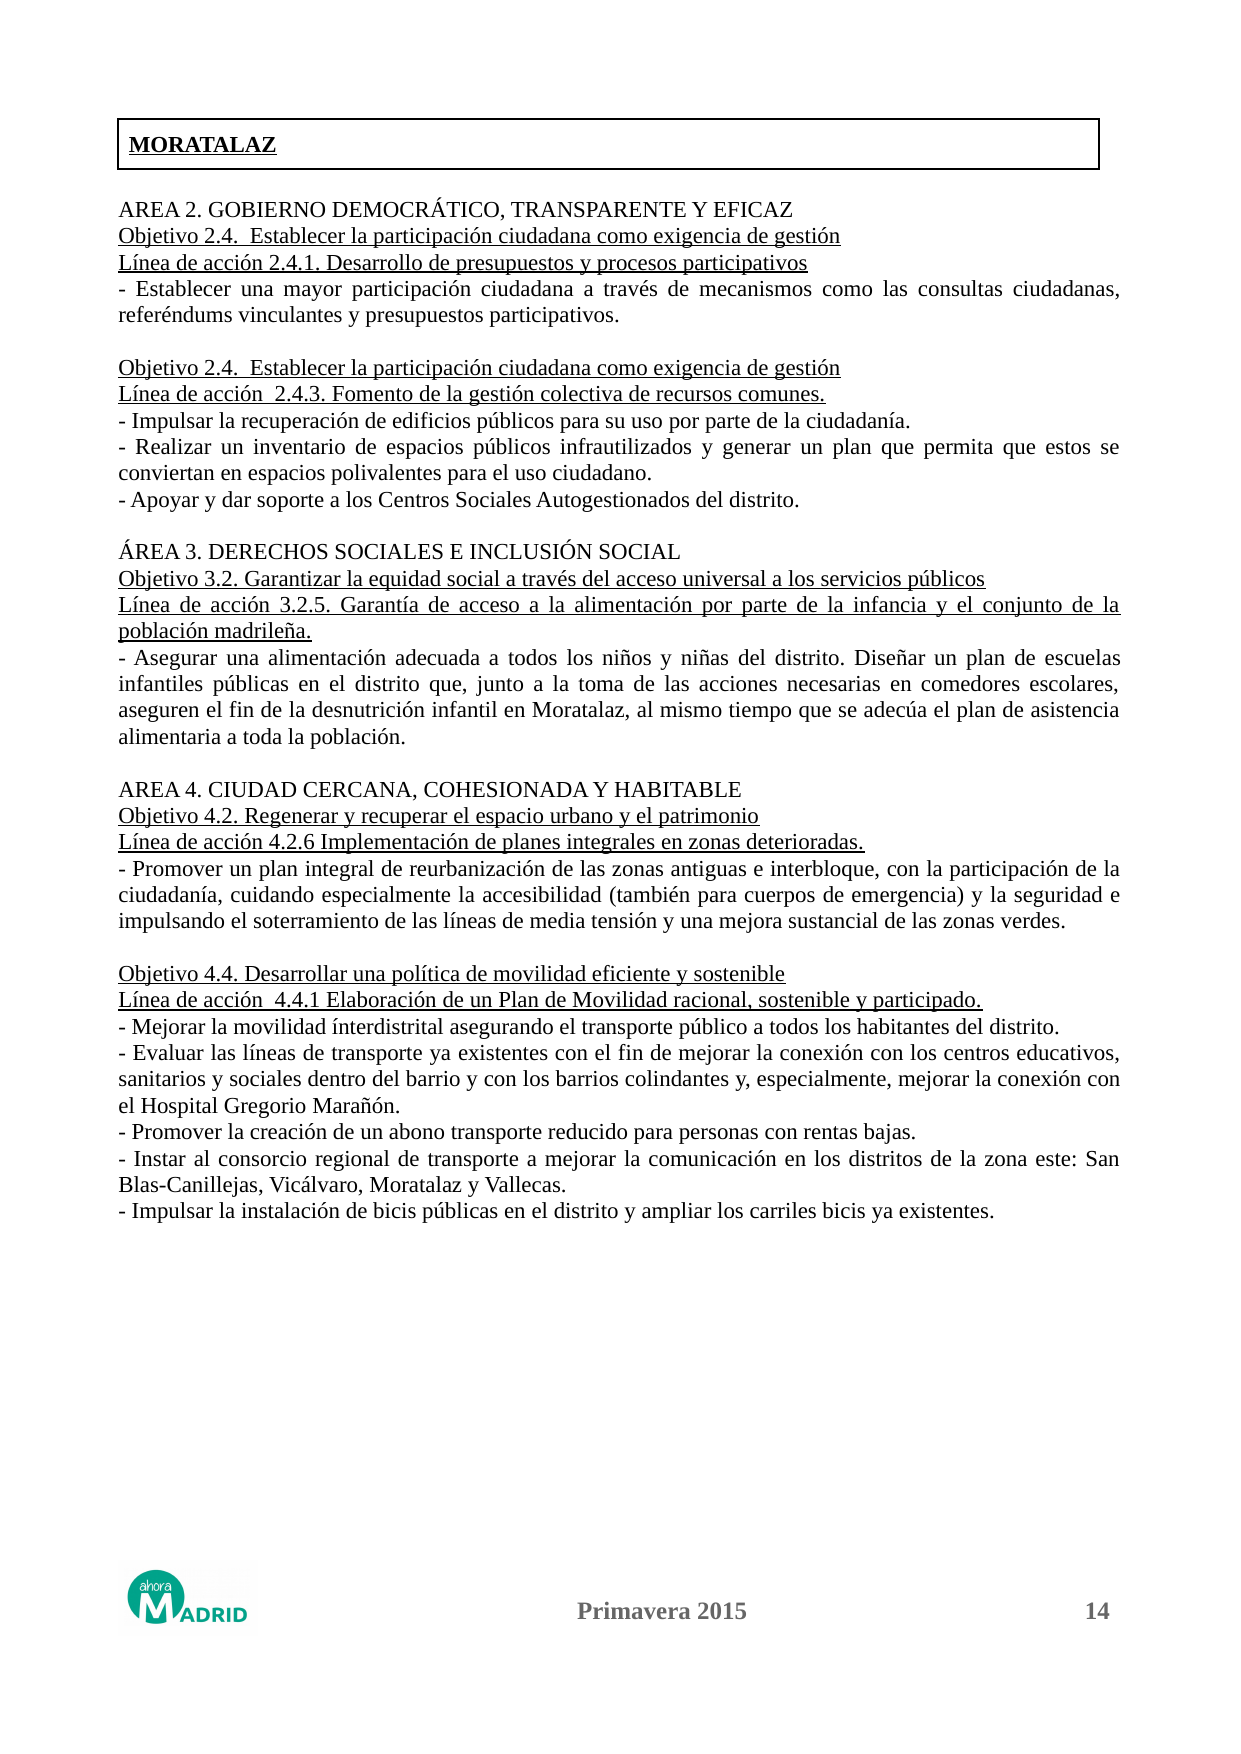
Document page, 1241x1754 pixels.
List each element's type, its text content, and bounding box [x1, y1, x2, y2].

text - Apoyar y dar soporte a los Centros Sociales Autogestionados del distrito. [801, 486, 1122, 512]
text - Realizar un inventario de espacios públicos infrautilizados y generar un plan que permita que estos se conviertan en espacios polivalentes para el uso ciudadano. [653, 459, 1122, 486]
text Objetivo 4.4. Desarrollar una política de movilidad eficiente y sostenible [786, 960, 1122, 986]
text - Evaluar las líneas de transporte ya existentes con el fin de mejorar la conexión con los centros educativos, sanitarios y sociales dentro del barrio y con los barrios colindantes y, especialmente, mejorar la conexión con el Hospital Gregorio Marañón. [401, 1092, 1122, 1118]
text ÁREA 3. DERECHOS SOCIALES E INCLUSIÓN SOCIAL [118, 538, 1122, 565]
text - Impulsar la recuperación de edificios públicos para su uso por parte de la ciudadanía. [912, 407, 1122, 433]
picture [118, 1560, 259, 1636]
text Objetivo 4.2. Regenerar y recuperar el espacio urbano y el patrimonio [760, 802, 1122, 828]
text AREA 4. CIUDAD CERCANA, COHESIONADA Y HABITABLE [742, 776, 1122, 802]
text Línea de acción 2.4.3. Fomento de la gestión colectiva de recursos comunes. [832, 380, 1122, 407]
text Objetivo 2.4. Establecer la participación ciudadana como exigencia de gestión [841, 354, 1122, 380]
text - Establecer una mayor participación ciudadana a través de mecanismos como las consultas ciudadanas, referéndums vinculantes y presupuestos participativos. [620, 301, 1122, 328]
text Objetivo 3.2. Garantizar la equidad social a través del acceso universal a los servicios públicos [986, 565, 1122, 591]
text Línea de acción 3.2.5. Garantía de acceso a la alimentación por parte de la infancia y el conjunto de la población madrileña. [118, 617, 1122, 644]
text - Impulsar la instalación de bicis públicas en el distrito y ampliar los carriles bicis ya existentes. [996, 1197, 1122, 1224]
text Línea de acción 4.2.6 Implementación de planes integrales en zonas deterioradas. [865, 828, 1122, 855]
table_header MORATALAZ [119, 120, 1098, 167]
text - Promover la creación de un abono transporte reducido para personas con rentas bajas. [917, 1118, 1122, 1144]
text - Instar al consorcio regional de transporte a mejorar la comunicación en los distritos de la zona este: San Blas-Canillejas, Vicálvaro, Moratalaz y Vallecas. [567, 1171, 1122, 1197]
text Objetivo 2.4. Establecer la participación ciudadana como exigencia de gestión [841, 222, 1122, 248]
text - Asegurar una alimentación adecuada a todos los niños y niñas del distrito. Diseñar un plan de escuelas infantiles públicas en el distrito que, junto a la toma de las acciones necesarias en comedores escolares, aseguren el fin de la desnutrición infantil en Moratalaz, al mismo tiempo que se adecúa el plan de asistencia alimentaria a toda la población. [406, 723, 1122, 749]
text Línea de acción 2.4.1. Desarrollo de presupuestos y procesos participativos [118, 248, 1122, 275]
text Línea de acción 4.4.1 Elaboración de un Plan de Movilidad racional, sostenible y participado. [982, 986, 1122, 1013]
text - Promover un plan integral de reurbanización de las zonas antiguas e interbloque, con la participación de la ciudadanía, cuidando especialmente la accesibilidad (también para cuerpos de emergencia) y la seguridad e impulsando el soterramiento de las líneas de media tensión y una mejora sustancial de las zonas verdes. [118, 907, 1122, 934]
text AREA 2. GOBIERNO DEMOCRÁTICO, TRANSPARENTE Y EFICAZ [794, 196, 1122, 222]
